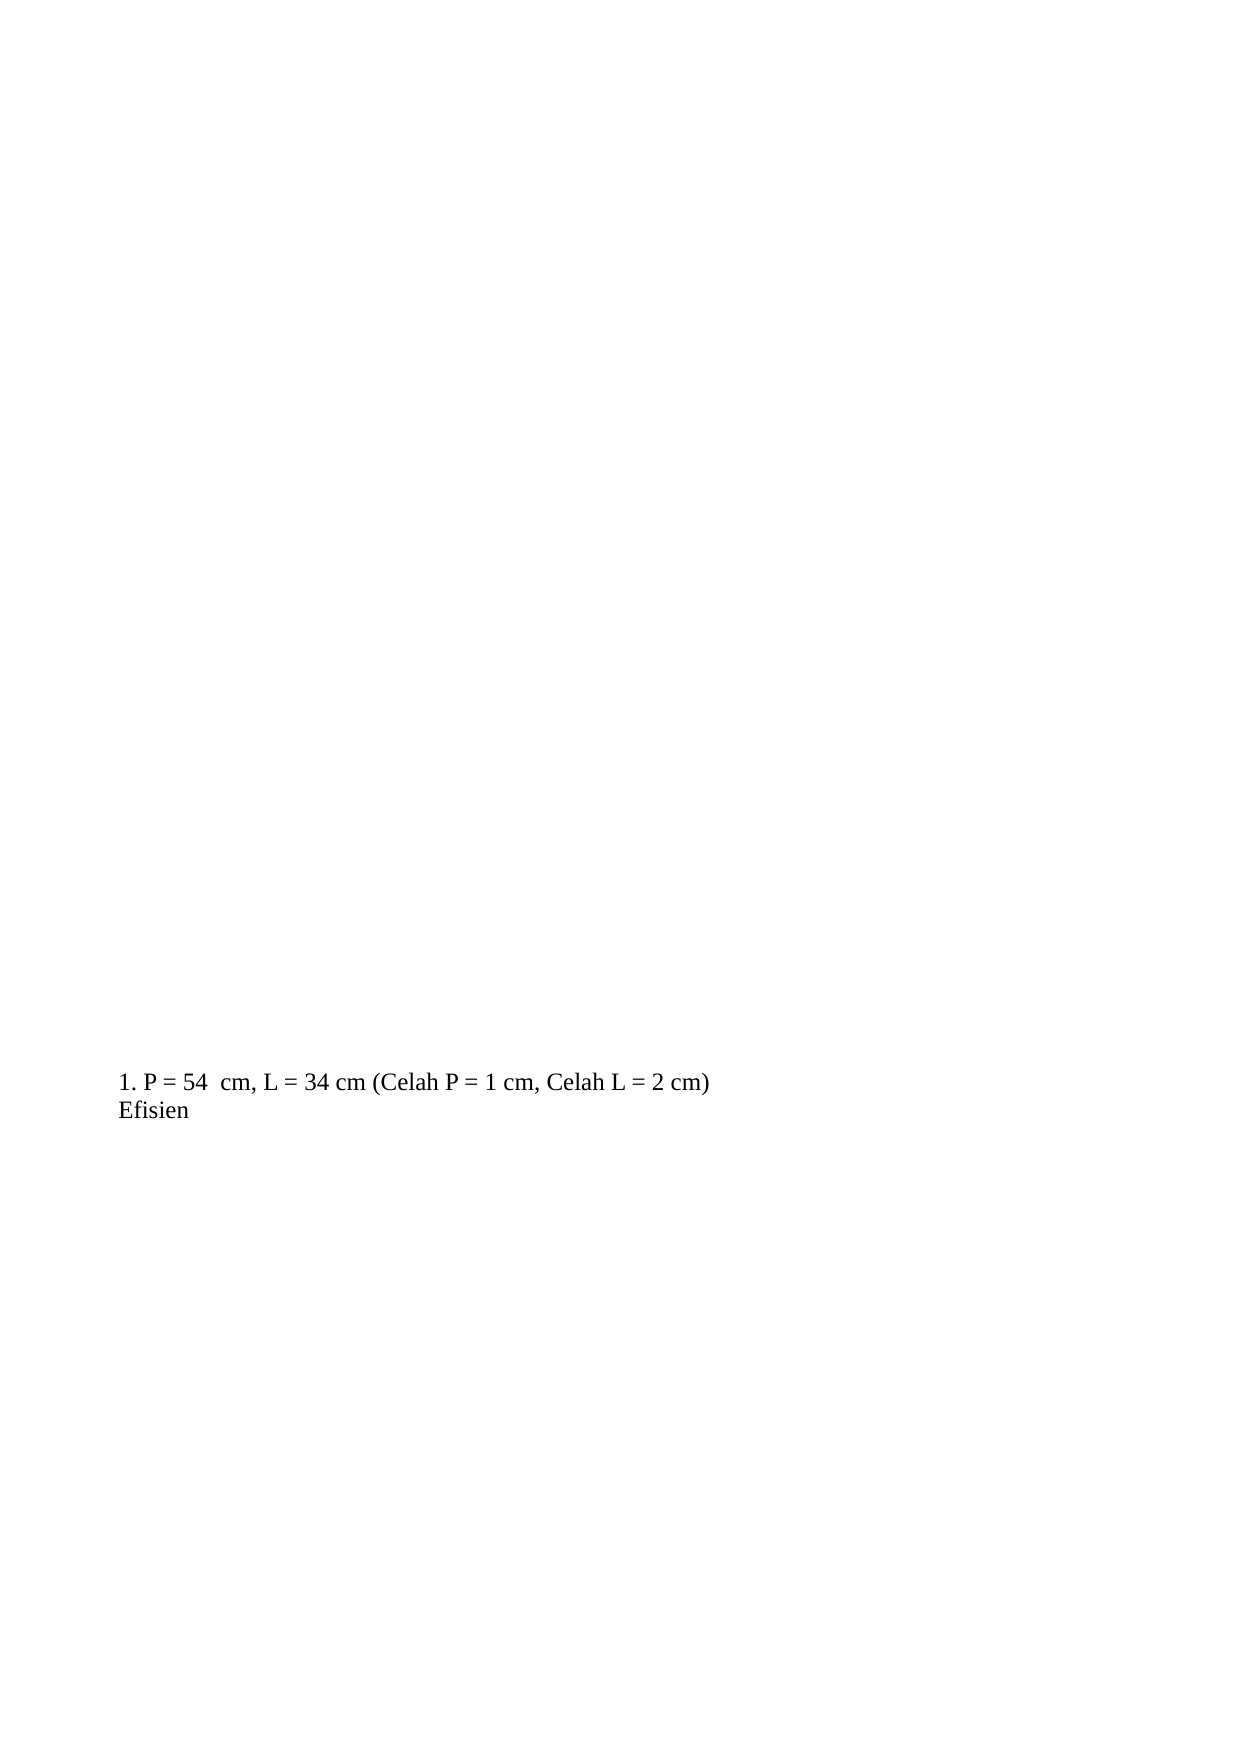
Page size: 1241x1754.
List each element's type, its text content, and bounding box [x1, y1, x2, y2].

text Efisien [118, 1096, 1122, 1124]
text 1. P = 54 cm, L = 34 cm (Celah P = 1 cm, Celah L = 2 cm) [118, 1067, 1122, 1096]
